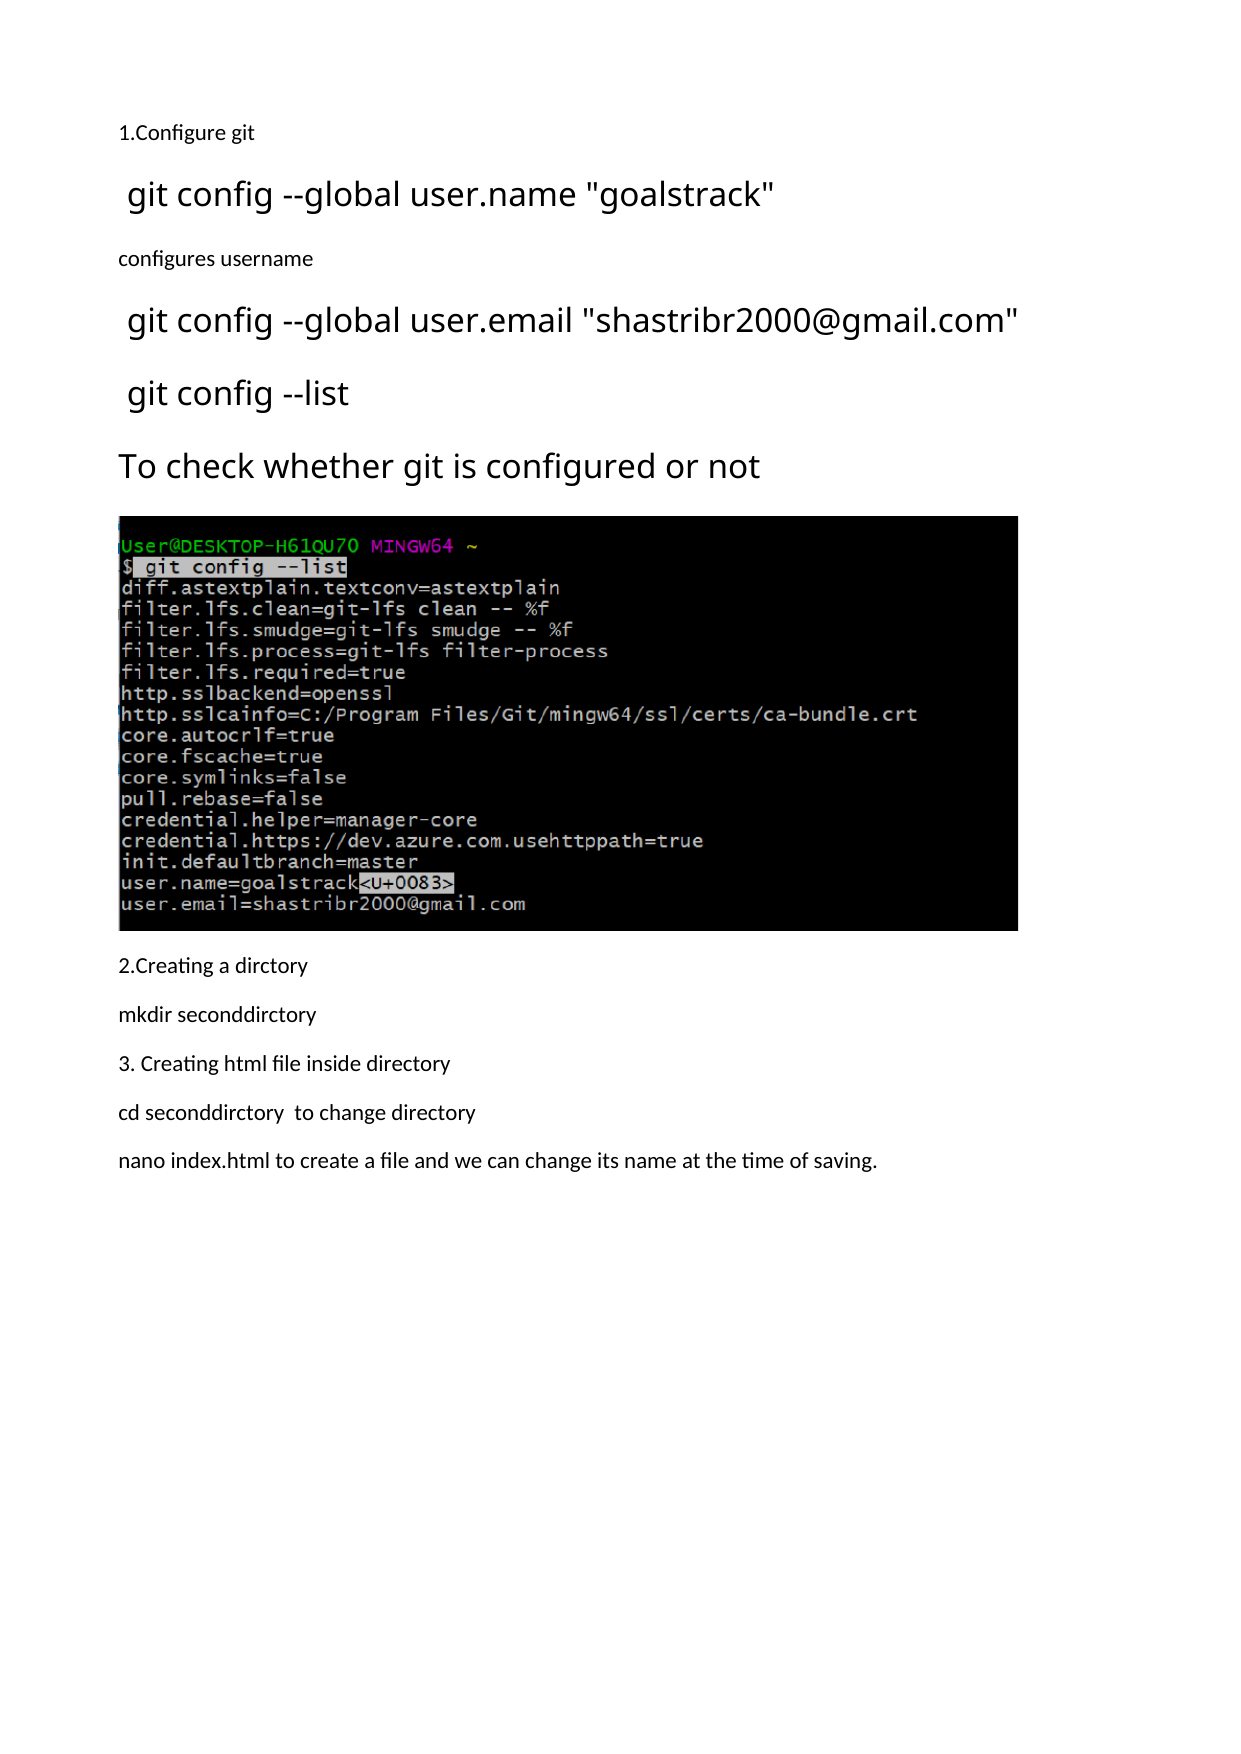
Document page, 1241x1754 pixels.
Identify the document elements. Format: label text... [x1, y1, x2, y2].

text nano index.html to create a file and we can change its name at the time of saving. [118, 1147, 1122, 1174]
text git config --list [118, 370, 1122, 416]
text 1.Configure git [118, 118, 1122, 146]
text git config --global user.email "shastribr2000@gmail.com" [118, 297, 1122, 343]
text mkdir seconddirctory [118, 1000, 1122, 1028]
text 2.Creating a dirctory [118, 951, 1122, 979]
text To check whether git is configured or not [118, 443, 1122, 489]
text configures username [118, 244, 1122, 272]
text git config --global user.name "goalstrack" [118, 171, 1122, 217]
text cd seconddirctory to change directory [118, 1098, 1122, 1126]
text 3. Creating html file inside directory [118, 1049, 1122, 1077]
